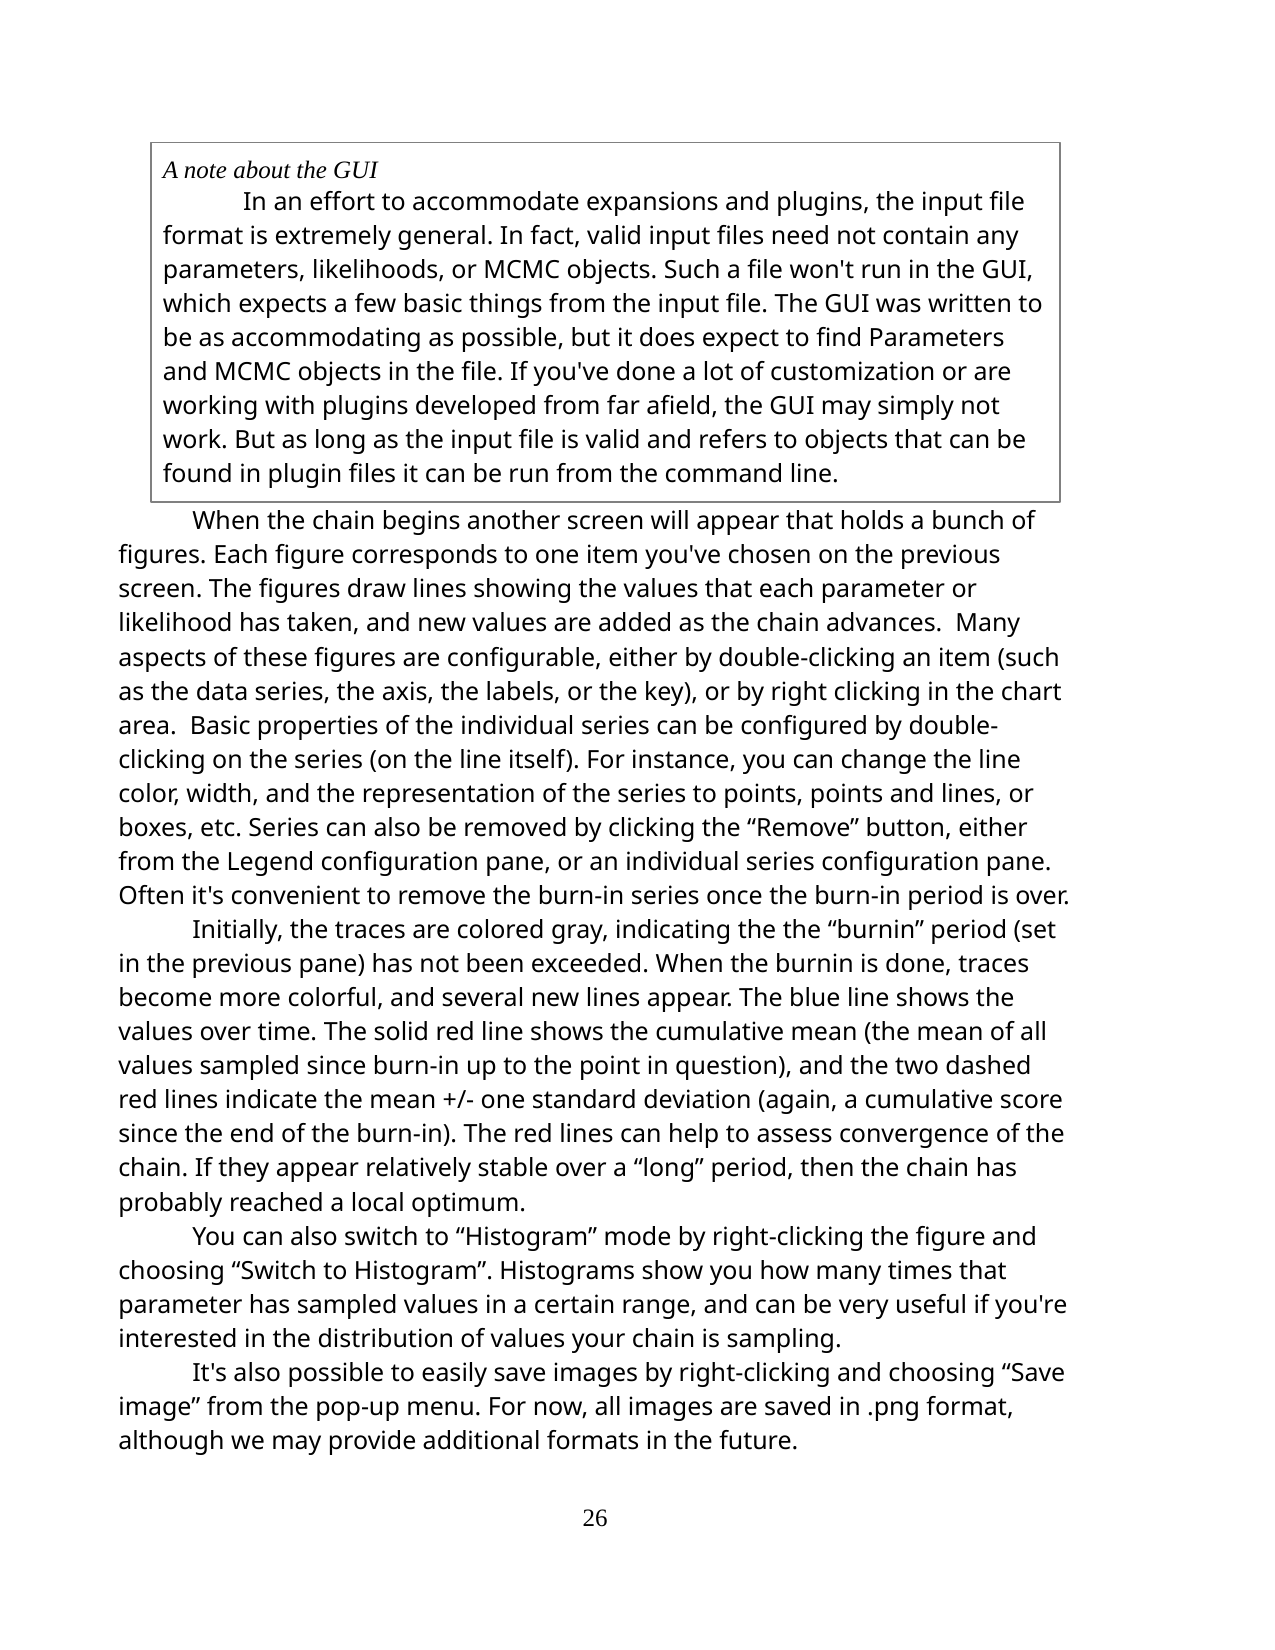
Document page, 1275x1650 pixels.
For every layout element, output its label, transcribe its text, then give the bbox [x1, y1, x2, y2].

text You can also switch to “Histogram” mode by right-clicking the figure and choosing “Switch to Histogram”. Histograms show you how many times that parameter has sampled values in a certain range, and can be very useful if you're interested in the distribution of values your chain is sampling. [118, 1218, 1071, 1354]
text It's also possible to easily save images by right-clicking and choosing “Save image” from the pop-up menu. For now, all images are saved in .png format, although we may provide additional formats in the future. [118, 1354, 1071, 1457]
text When the chain begins another screen will appear that holds a bunch of figures. Each figure corresponds to one item you've chosen on the previous screen. The figures draw lines showing the values that each parameter or likelihood has taken, and new values are added as the chain advances. Many aspects of these figures are configurable, either by double-clicking an item (such as the data series, the axis, the labels, or the key), or by right clicking in the chart area. Basic properties of the individual series can be configured by double-clicking on the series (on the line itself). For instance, you can change the line color, width, and the representation of the series to points, points and lines, or boxes, etc. Series can also be removed by clicking the “Remove” button, either from the Legend configuration pane, or an individual series configuration pane. Often it's convenient to remove the burn-in series once the burn-in period is over. [118, 118, 1071, 912]
text Initially, the traces are colored gray, indicating the the “burnin” period (set in the previous pane) has not been exceeded. When the burnin is done, traces become more colorful, and several new lines appear. The blue line shows the values over time. The solid red line shows the cumulative mean (the mean of all values sampled since burn-in up to the point in question), and the two dashed red lines indicate the mean +/- one standard deviation (again, a cumulative score since the end of the burn-in). The red lines can help to assess convergence of the chain. If they appear relatively stable over a “long” period, then the chain has probably reached a local optimum. [118, 912, 1071, 1218]
